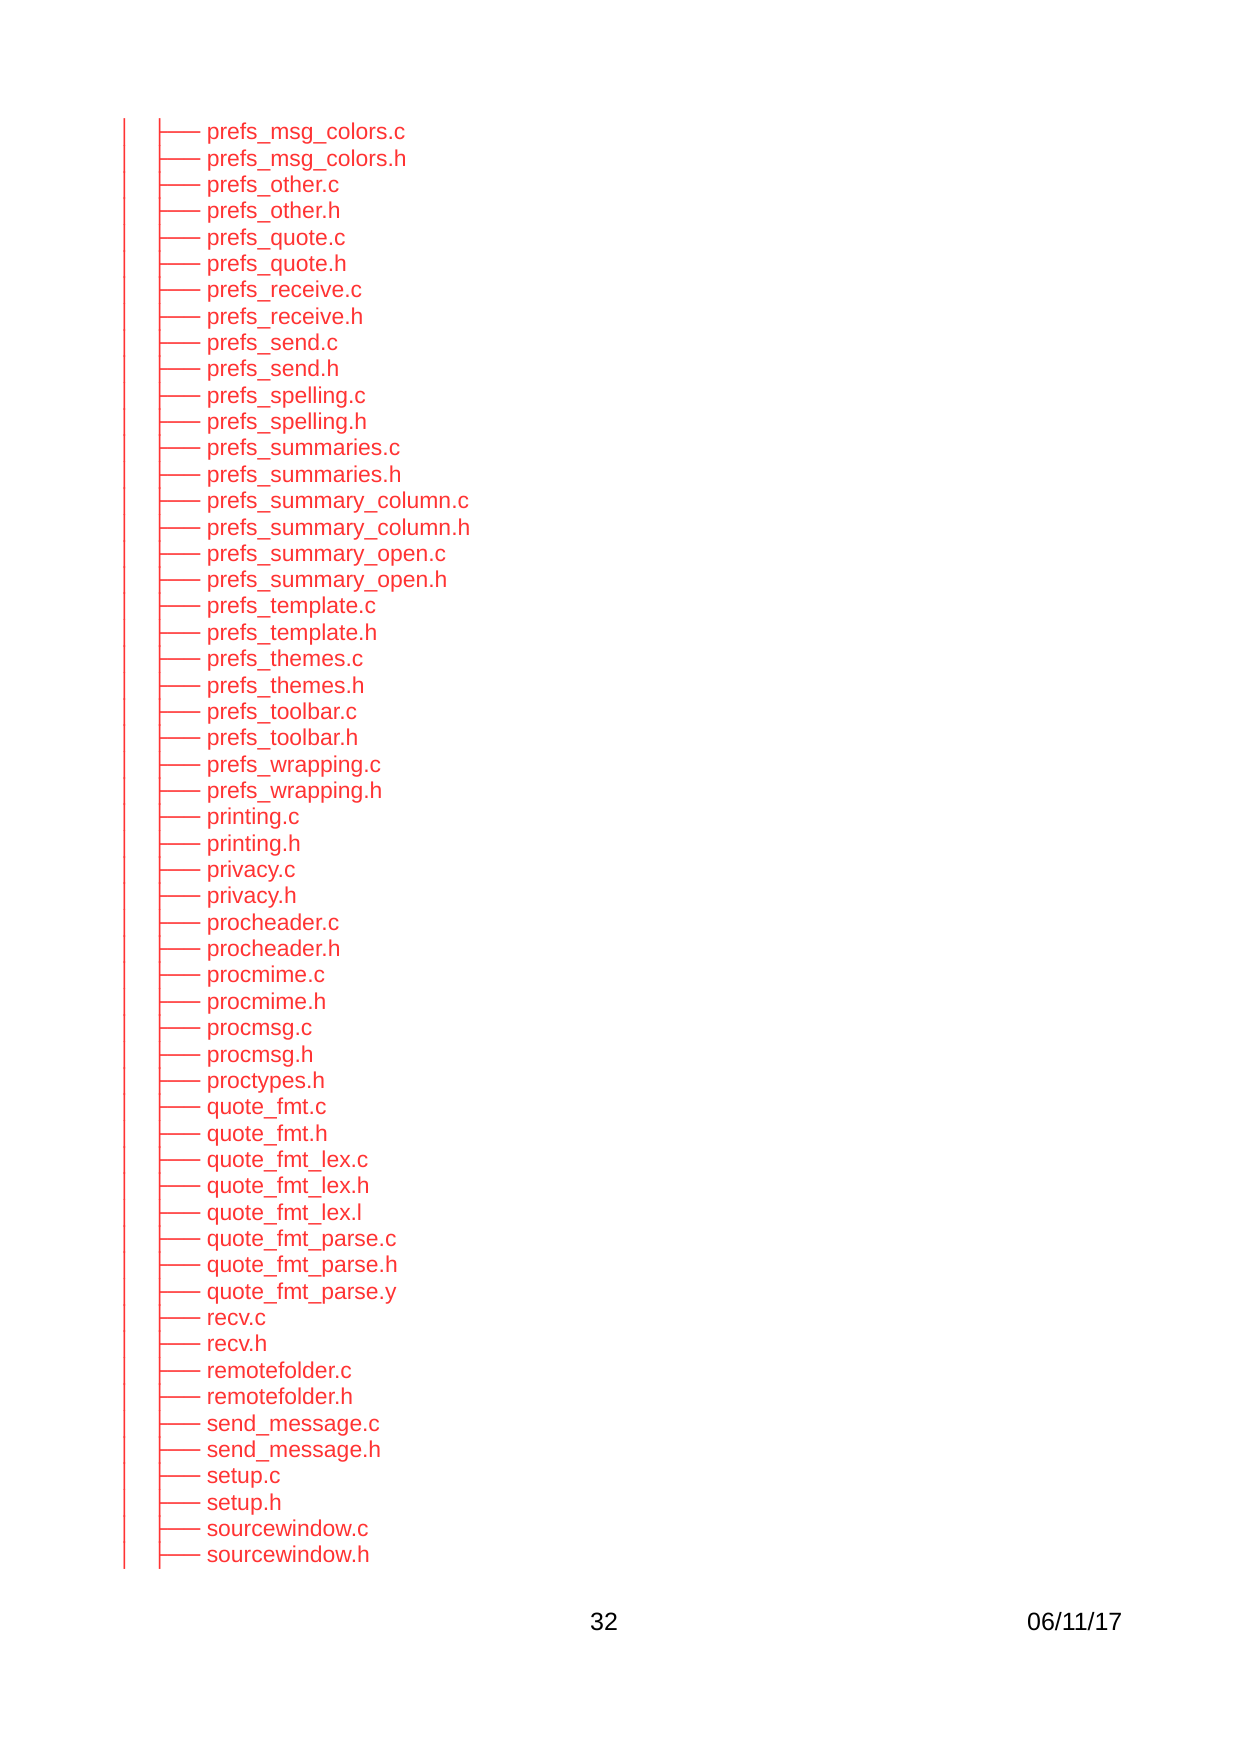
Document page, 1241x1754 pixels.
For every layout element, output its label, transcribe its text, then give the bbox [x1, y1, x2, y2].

text │ ├── prefs_template.h [160, 619, 1122, 645]
text │ ├── recv.c [160, 1304, 1122, 1330]
text │ ├── prefs_themes.c [125, 645, 158, 672]
text │ ├── prefs_wrapping.h [125, 777, 158, 803]
text │ ├── quote_fmt_lex.c [160, 1146, 1122, 1172]
text │ ├── prefs_msg_colors.c [125, 118, 158, 144]
text │ ├── procheader.h [160, 935, 1122, 961]
text │ ├── prefs_spelling.h [160, 408, 1122, 434]
text │ ├── quote_fmt_lex.c [125, 1146, 158, 1172]
text │ ├── quote_fmt.c [160, 1093, 1122, 1119]
text │ ├── prefs_toolbar.h [160, 724, 1122, 751]
text │ ├── recv.h [160, 1330, 1122, 1357]
text │ ├── prefs_themes.h [160, 672, 1122, 698]
text │ ├── quote_fmt_lex.l [125, 1199, 158, 1225]
text │ ├── setup.c [125, 1462, 158, 1488]
text │ ├── prefs_receive.h [160, 303, 1122, 329]
text │ ├── remotefolder.c [160, 1357, 1122, 1383]
text │ ├── remotefolder.h [160, 1383, 1122, 1409]
text │ ├── quote_fmt_parse.y [160, 1278, 1122, 1304]
text │ ├── send_message.h [125, 1436, 158, 1462]
text │ ├── prefs_summary_column.h [160, 513, 1122, 540]
text │ ├── setup.h [125, 1488, 158, 1515]
text │ ├── prefs_send.c [160, 329, 1122, 355]
text │ ├── prefs_summary_open.h [125, 566, 158, 592]
text │ ├── prefs_msg_colors.h [125, 144, 158, 171]
text │ ├── printing.c [160, 803, 1122, 830]
text │ ├── remotefolder.c [125, 1357, 158, 1383]
text │ ├── procheader.c [160, 909, 1122, 935]
text │ ├── procheader.h [125, 935, 158, 961]
text │ ├── sourcewindow.h [125, 1541, 158, 1568]
text │ ├── prefs_template.h [125, 619, 158, 645]
text │ ├── printing.c [125, 803, 158, 830]
text │ ├── procmime.c [160, 961, 1122, 988]
text │ ├── prefs_toolbar.c [125, 698, 158, 724]
text │ ├── prefs_quote.h [160, 250, 1122, 276]
text │ ├── quote_fmt_lex.h [160, 1172, 1122, 1199]
text │ ├── prefs_wrapping.c [160, 751, 1122, 777]
text │ ├── prefs_spelling.c [160, 382, 1122, 408]
text │ ├── procmsg.c [160, 1014, 1122, 1041]
text │ ├── procheader.c [125, 909, 158, 935]
text │ ├── quote_fmt_parse.c [160, 1225, 1122, 1251]
text │ ├── prefs_summary_column.h [125, 513, 158, 540]
text │ ├── prefs_summary_open.c [160, 540, 1122, 566]
text │ ├── prefs_quote.h [125, 250, 158, 276]
text │ ├── send_message.h [160, 1436, 1122, 1462]
text │ ├── quote_fmt_parse.h [125, 1251, 158, 1278]
text │ ├── prefs_summaries.h [125, 461, 158, 487]
text │ ├── prefs_quote.c [160, 223, 1122, 250]
text │ ├── setup.h [160, 1488, 1122, 1515]
text │ ├── privacy.c [160, 856, 1122, 882]
text │ ├── sourcewindow.c [125, 1515, 158, 1541]
text │ ├── prefs_other.c [160, 171, 1122, 197]
text │ ├── prefs_receive.c [160, 276, 1122, 303]
text │ ├── prefs_msg_colors.c [160, 118, 1122, 144]
text │ ├── procmime.h [160, 988, 1122, 1014]
text │ ├── procmsg.h [160, 1041, 1122, 1067]
text │ ├── prefs_receive.h [125, 303, 158, 329]
text │ ├── sourcewindow.h [160, 1541, 1122, 1568]
text │ ├── privacy.h [160, 882, 1122, 909]
text │ ├── quote_fmt_parse.c [125, 1225, 158, 1251]
text │ ├── quote_fmt_lex.l [160, 1199, 1122, 1225]
text │ ├── prefs_send.h [125, 355, 158, 382]
text │ ├── prefs_spelling.h [125, 408, 158, 434]
text │ ├── prefs_template.c [125, 592, 158, 619]
text │ ├── prefs_wrapping.h [160, 777, 1122, 803]
text │ ├── procmime.c [125, 961, 158, 988]
text │ ├── prefs_summaries.h [160, 461, 1122, 487]
text │ ├── quote_fmt_lex.h [125, 1172, 158, 1199]
text │ ├── prefs_send.h [160, 355, 1122, 382]
text │ ├── remotefolder.h [125, 1383, 158, 1409]
text │ ├── quote_fmt.h [160, 1119, 1122, 1146]
text │ ├── prefs_msg_colors.h [160, 144, 1122, 171]
text │ ├── send_message.c [160, 1409, 1122, 1436]
text │ ├── recv.h [125, 1330, 158, 1357]
text │ ├── prefs_wrapping.c [125, 751, 158, 777]
text │ ├── prefs_toolbar.h [125, 724, 158, 751]
text │ ├── setup.c [160, 1462, 1122, 1488]
text │ ├── prefs_receive.c [125, 276, 158, 303]
text │ ├── send_message.c [125, 1409, 158, 1436]
text │ ├── prefs_template.c [160, 592, 1122, 619]
text │ ├── prefs_other.c [125, 171, 158, 197]
text │ ├── printing.h [160, 830, 1122, 856]
text │ ├── prefs_toolbar.c [160, 698, 1122, 724]
text │ ├── prefs_summaries.c [125, 434, 158, 461]
text │ ├── quote_fmt.h [125, 1119, 158, 1146]
text │ ├── proctypes.h [125, 1067, 158, 1093]
text │ ├── prefs_summary_column.c [160, 487, 1122, 513]
text │ ├── prefs_quote.c [125, 223, 158, 250]
text │ ├── prefs_summaries.c [160, 434, 1122, 461]
text │ ├── quote_fmt_parse.y [125, 1278, 158, 1304]
text │ ├── prefs_send.c [125, 329, 158, 355]
text │ ├── privacy.c [125, 856, 158, 882]
text │ ├── prefs_summary_column.c [125, 487, 158, 513]
text │ ├── procmsg.c [125, 1014, 158, 1041]
text │ ├── procmime.h [125, 988, 158, 1014]
text │ ├── proctypes.h [160, 1067, 1122, 1093]
text │ ├── quote_fmt_parse.h [160, 1251, 1122, 1278]
text │ ├── sourcewindow.c [160, 1515, 1122, 1541]
text │ ├── prefs_other.h [125, 197, 158, 223]
text │ ├── printing.h [125, 830, 158, 856]
text │ ├── prefs_spelling.c [125, 382, 158, 408]
text │ ├── prefs_summary_open.c [125, 540, 158, 566]
text │ ├── recv.c [125, 1304, 158, 1330]
text │ ├── prefs_summary_open.h [160, 566, 1122, 592]
text │ ├── procmsg.h [125, 1041, 158, 1067]
text │ ├── prefs_other.h [160, 197, 1122, 223]
text │ ├── quote_fmt.c [125, 1093, 158, 1119]
text │ ├── prefs_themes.h [125, 672, 158, 698]
text │ ├── prefs_themes.c [160, 645, 1122, 672]
text │ ├── privacy.h [125, 882, 158, 909]
